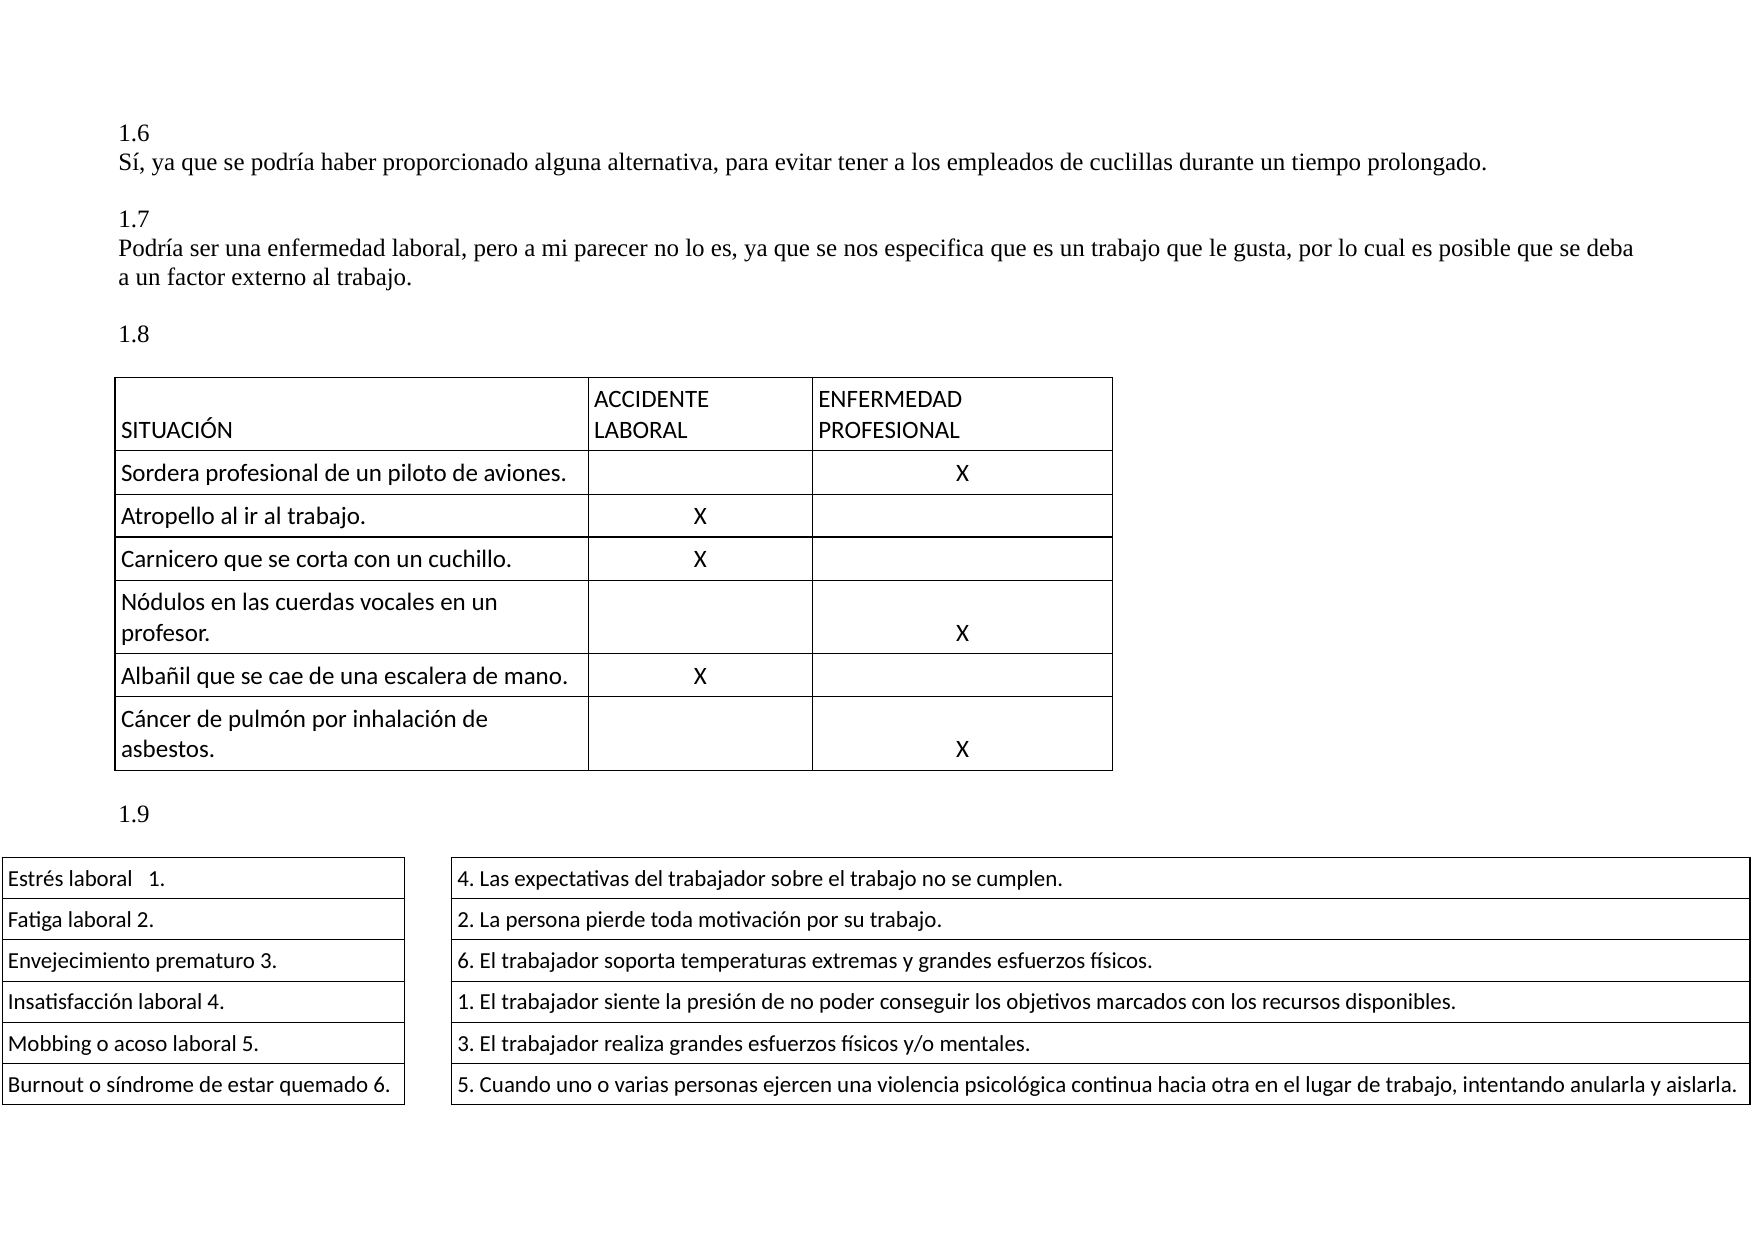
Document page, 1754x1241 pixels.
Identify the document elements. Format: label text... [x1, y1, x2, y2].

text Podría ser una enfermedad laboral, pero a mi parecer no lo es, ya que se nos especifica que es un trabajo que le gusta, por lo cual es posible que se deba a un factor externo al trabajo. [118, 233, 1636, 291]
table_cell [589, 581, 812, 653]
table_cell Atropello al ir al trabajo. [116, 495, 588, 536]
table_cell [405, 981, 451, 1022]
table_cell X [589, 654, 812, 696]
table_cell Carnicero que se corta con un cuchillo. [116, 538, 588, 579]
table_header ENFERMEDAD PROFESIONAL [813, 378, 1112, 450]
table_cell 5. Cuando uno o varias personas ejercen una violencia psicológica continua hacia otra en el lugar de trabajo, intentando anularla y aislarla. [452, 1064, 1749, 1104]
table_cell Mobbing o acoso laboral 5. [3, 1023, 404, 1063]
table_cell X [813, 451, 1112, 493]
table_cell 3. El trabajador realiza grandes esfuerzos físicos y/o mentales. [452, 1023, 1749, 1063]
table_cell [589, 697, 812, 769]
table_cell [405, 1063, 451, 1104]
text Sí, ya que se podría haber proporcionado alguna alternativa, para evitar tener a los empleados de cuclillas durante un tiempo prolongado. [118, 147, 1636, 176]
table_cell Cáncer de pulmón por inhalación de asbestos. [116, 697, 588, 769]
table_cell 1. El trabajador siente la presión de no poder conseguir los objetivos marcados con los recursos disponibles. [452, 982, 1749, 1022]
text 1.6 [118, 118, 1636, 147]
table_cell X [813, 581, 1112, 653]
table_cell X [589, 538, 812, 579]
table_header [405, 857, 451, 898]
table_cell Fatiga laboral 2. [3, 899, 404, 939]
table_cell [589, 451, 812, 493]
table_cell X [589, 495, 812, 536]
table_cell Albañil que se cae de una escalera de mano. [116, 654, 588, 696]
table_cell Envejecimiento prematuro 3. [3, 940, 404, 981]
table_cell [405, 1022, 451, 1063]
text 1.9 [118, 799, 1636, 828]
table_cell [813, 654, 1112, 696]
table_cell [405, 898, 451, 939]
table_cell Nódulos en las cuerdas vocales en un profesor. [116, 581, 588, 653]
table_header ACCIDENTE LABORAL [589, 378, 812, 450]
table_cell Insatisfacción laboral 4. [3, 982, 404, 1022]
table_cell X [813, 697, 1112, 769]
table_cell 6. El trabajador soporta temperaturas extremas y grandes esfuerzos físicos. [452, 940, 1749, 981]
table_cell Burnout o síndrome de estar quemado 6. [3, 1064, 404, 1104]
table_cell Sordera profesional de un piloto de aviones. [116, 451, 588, 493]
table_cell [813, 538, 1112, 579]
table_cell [405, 939, 451, 981]
text 1.7 [118, 204, 1636, 233]
text 1.8 [118, 319, 1636, 348]
table_cell 2. La persona pierde toda motivación por su trabajo. [452, 899, 1749, 939]
table_header SITUACIÓN [116, 378, 588, 450]
table_cell [813, 495, 1112, 536]
table_header Estrés laboral 1. [3, 858, 404, 898]
table_header 4. Las expectativas del trabajador sobre el trabajo no se cumplen. [452, 858, 1749, 898]
